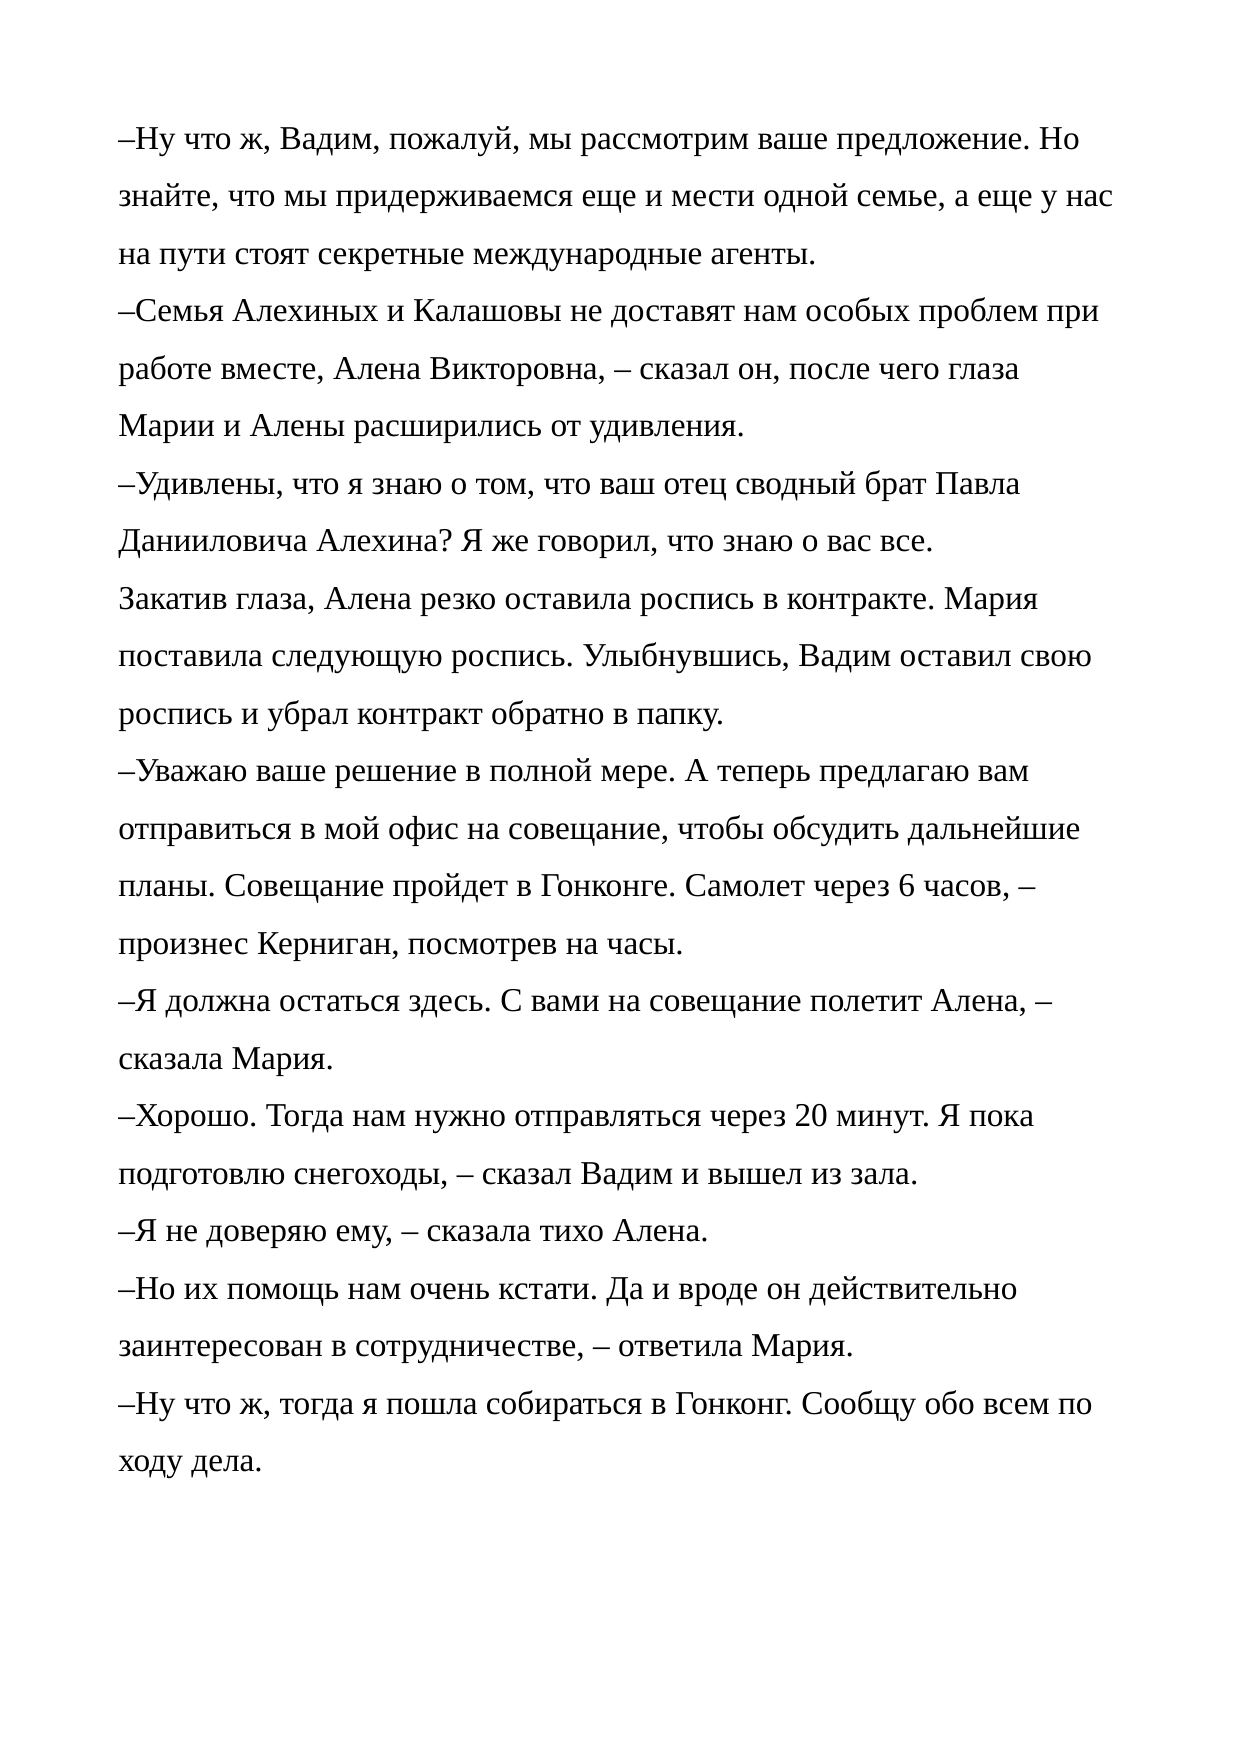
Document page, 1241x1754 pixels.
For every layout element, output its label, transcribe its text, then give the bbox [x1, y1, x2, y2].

text –Ну что ж, тогда я пошла собираться в Гонконг. Сообщу обо всем по ходу дела. [118, 1383, 1122, 1479]
text –Я должна остаться здесь. С вами на совещание полетит Алена, – сказала Мария. [118, 981, 1122, 1076]
text –Но их помощь нам очень кстати. Да и вроде он действительно заинтересован в сотрудничестве, – ответила Мария. [118, 1268, 1122, 1364]
text –Семья Алехиных и Калашовы не доставят нам особых проблем при работе вместе, Алена Викторовна, – сказал он, после чего глаза Марии и Алены расширились от удивления. [118, 291, 1122, 444]
text –Хорошо. Тогда нам нужно отправляться через 20 минут. Я пока подготовлю снегоходы, – сказал Вадим и вышел из зала. [118, 1096, 1122, 1191]
text –Я не доверяю ему, – сказала тихо Алена. [118, 1211, 1122, 1249]
text –Уважаю ваше решение в полной мере. А теперь предлагаю вам отправиться в мой офис на совещание, чтобы обсудить дальнейшие планы. Совещание пройдет в Гонконге. Самолет через 6 часов, – произнес Керниган, посмотрев на часы. [118, 751, 1122, 961]
text Закатив глаза, Алена резко оставила роспись в контракте. Мария поставила следующую роспись. Улыбнувшись, Вадим оставил свою роспись и убрал контракт обратно в папку. [118, 578, 1122, 731]
text –Ну что ж, Вадим, пожалуй, мы рассмотрим ваше предложение. Но знайте, что мы придерживаемся еще и мести одной семье, а еще у нас на пути стоят секретные международные агенты. [118, 118, 1122, 271]
text –Удивлены, что я знаю о том, что ваш отец сводный брат Павла Данииловича Алехина? Я же говорил, что знаю о вас все. [118, 463, 1122, 559]
